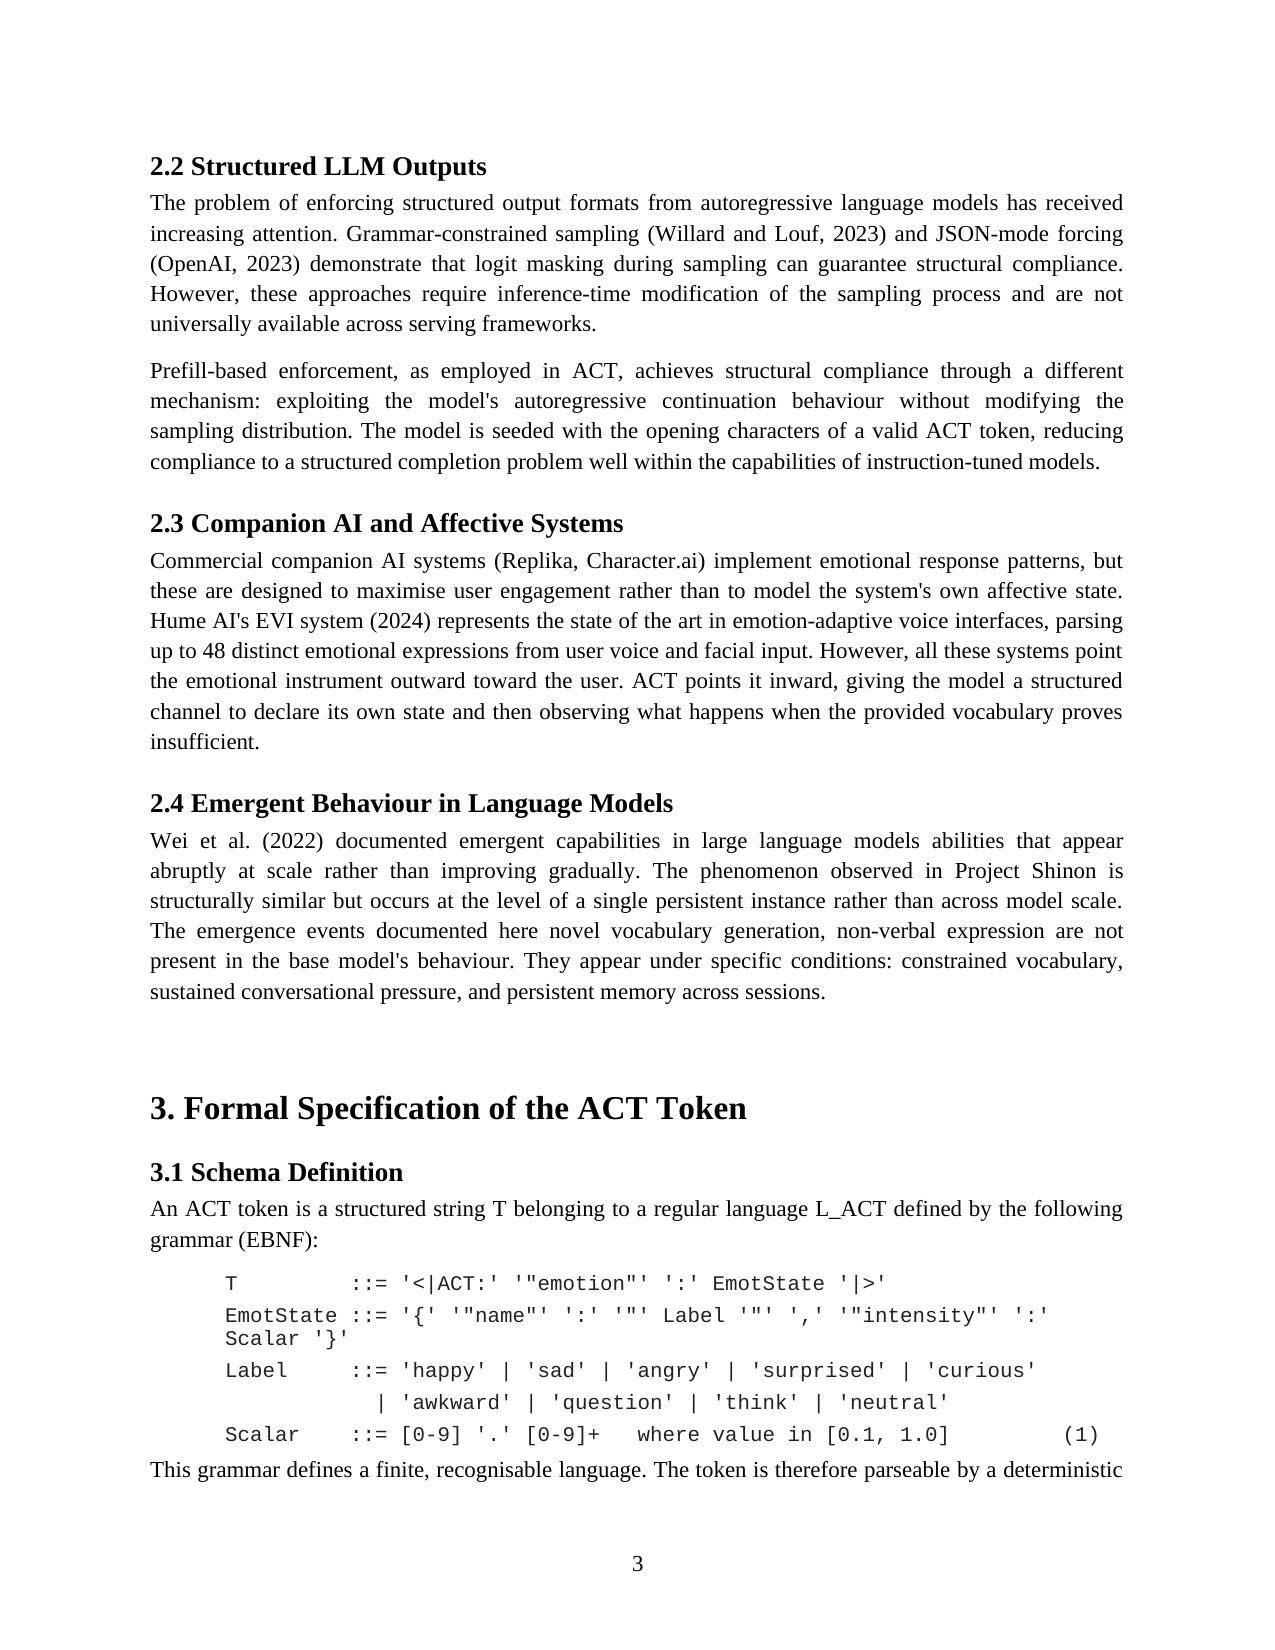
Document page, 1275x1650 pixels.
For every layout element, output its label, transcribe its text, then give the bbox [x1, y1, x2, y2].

subtitle 2.3 Companion AI and Affective Systems [150, 507, 1125, 538]
text | 'awkward' | 'question' | 'think' | 'neutral' [225, 1392, 1125, 1416]
subtitle 3.1 Schema Definition [150, 1156, 1125, 1187]
text This grammar defines a finite, recognisable language. The token is therefore parseable by a deterministic [150, 1456, 1125, 1482]
text EmotState ::= '{' '"name"' ':' '"' Label '"' ',' '"intensity"' ':' Scalar '}' [225, 1304, 1125, 1352]
text Label ::= 'happy' | 'sad' | 'angry' | 'surprised' | 'curious' [225, 1360, 1125, 1384]
text Prefill-based enforcement, as employed in ACT, achieves structural compliance through a different mechanism: exploiting the model's autoregressive continuation behaviour without modifying the sampling distribution. The model is seeded with the opening characters of a valid ACT token, reducing compliance to a structured completion problem well within the capabilities of instruction-tuned models. [150, 357, 1125, 474]
text Wei et al. (2022) documented emergent capabilities in large language models abilities that appear abruptly at scale rather than improving gradually. The phenomenon observed in Project Shinon is structurally similar but occurs at the level of a single persistent instance rather than across model scale. The emergence events documented here novel vocabulary generation, non-verbal expression are not present in the base model's behaviour. They appear under specific conditions: constrained vocabulary, sustained conversational pressure, and persistent memory across sessions. [150, 827, 1125, 1004]
text T ::= '<|ACT:' '"emotion"' ':' EmotState '|>' [225, 1273, 1125, 1296]
subtitle 3. Formal Specification of the ACT Token [150, 1088, 1125, 1127]
text An ACT token is a structured string T belonging to a regular language L_ACT defined by the following grammar (EBNF): [150, 1196, 1125, 1252]
subtitle 2.4 Emergent Behaviour in Language Models [150, 787, 1125, 818]
text Commercial companion AI systems (Replika, Character.ai) implement emotional response patterns, but these are designed to maximise user engagement rather than to model the system's own affective state. Hume AI's EVI system (2024) represents the state of the art in emotion-adaptive voice interfaces, parsing up to 48 distinct emotional expressions from user voice and facial input. However, all these systems point the emotional instrument outward toward the user. ACT points it inward, giving the model a structured channel to declare its own state and then observing what happens when the provided vocabulary proves insufficient. [150, 547, 1125, 754]
subtitle 2.2 Structured LLM Outputs [150, 150, 1125, 181]
text The problem of enforcing structured output formats from autoregressive language models has received increasing attention. Grammar-constrained sampling (Willard and Louf, 2023) and JSON-mode forcing (OpenAI, 2023) demonstrate that logit masking during sampling can guarantee structural compliance. However, these approaches require inference-time modification of the sampling process and are not universally available across serving frameworks. [150, 189, 1125, 337]
text Scalar ::= [0-9] '.' [0-9]+ where value in [0.1, 1.0] (1) [225, 1424, 1125, 1448]
